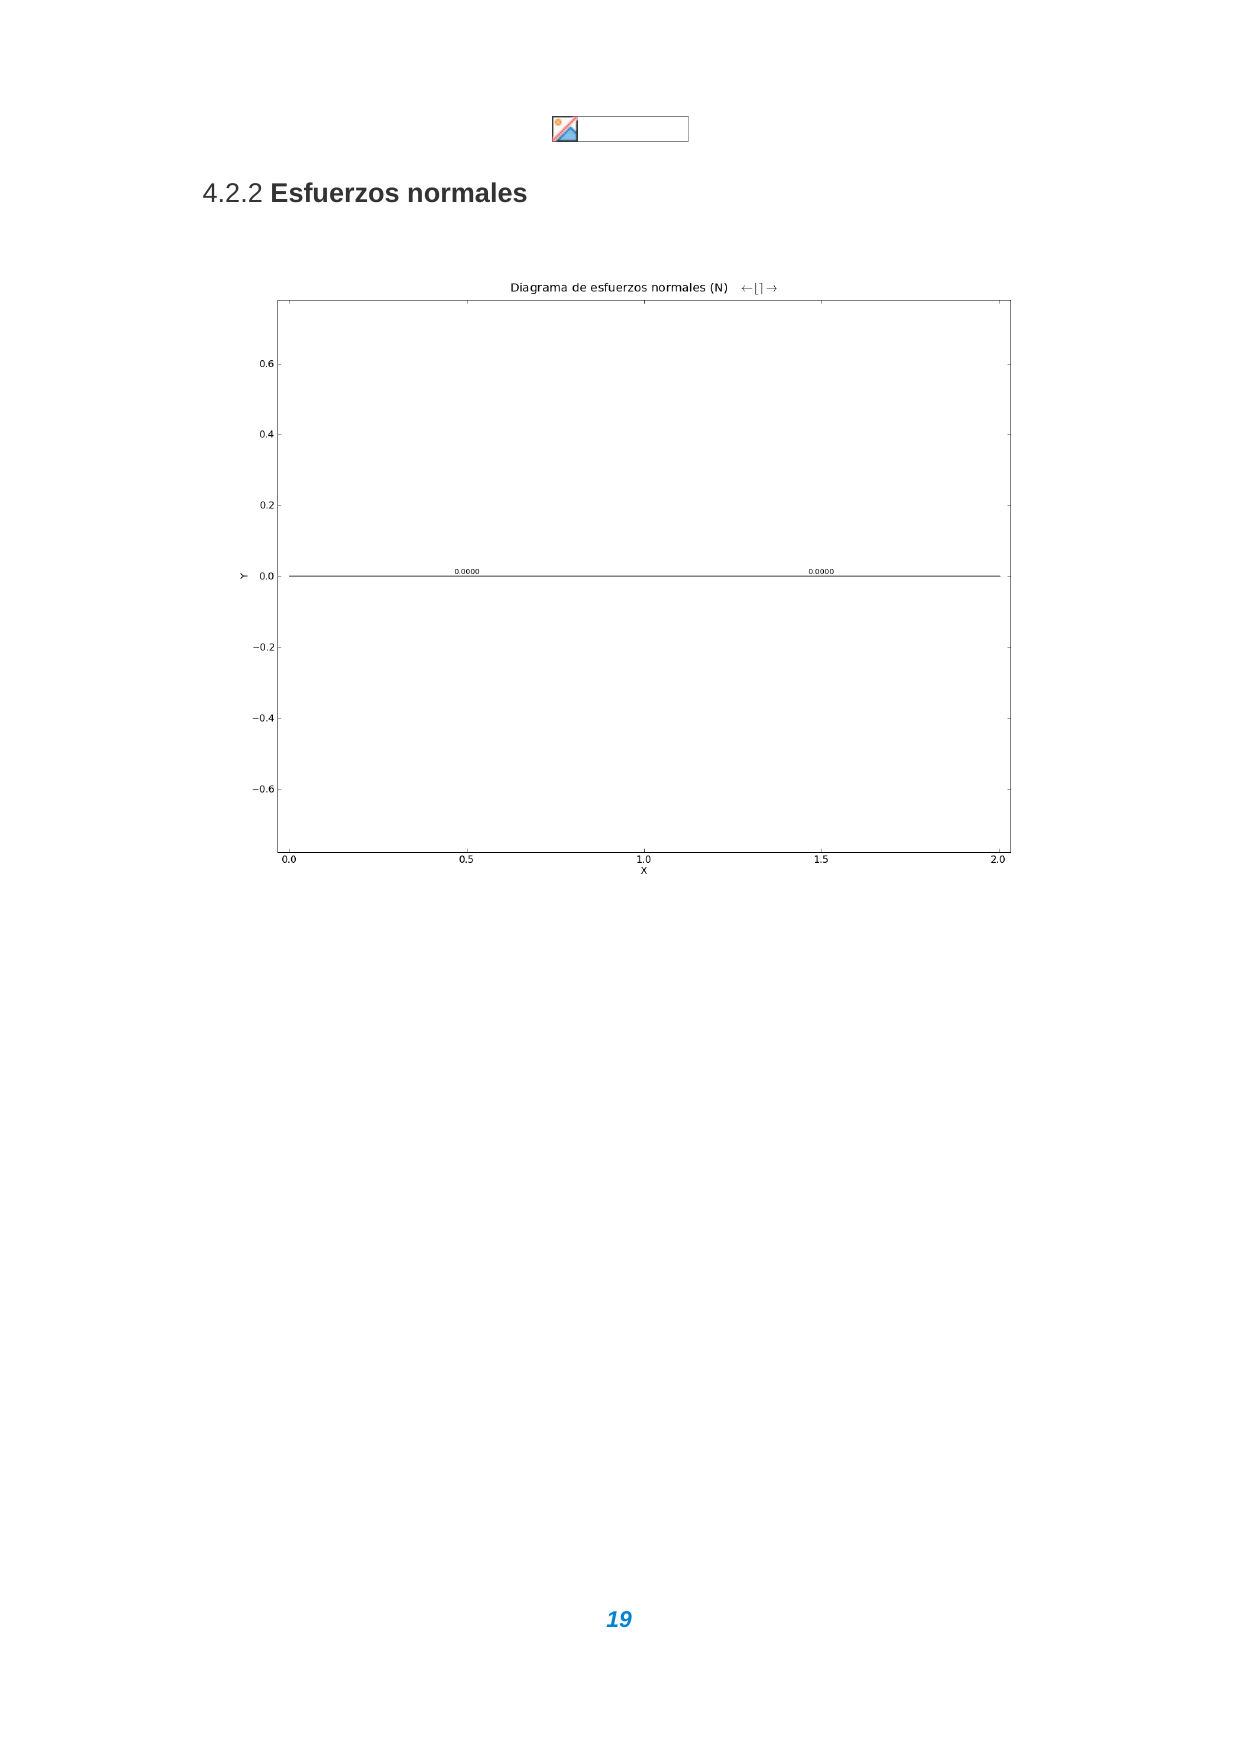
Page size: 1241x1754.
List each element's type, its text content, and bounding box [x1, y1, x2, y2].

subtitle Esfuerzos normales [148, 177, 1093, 208]
picture [159, 232, 1105, 921]
